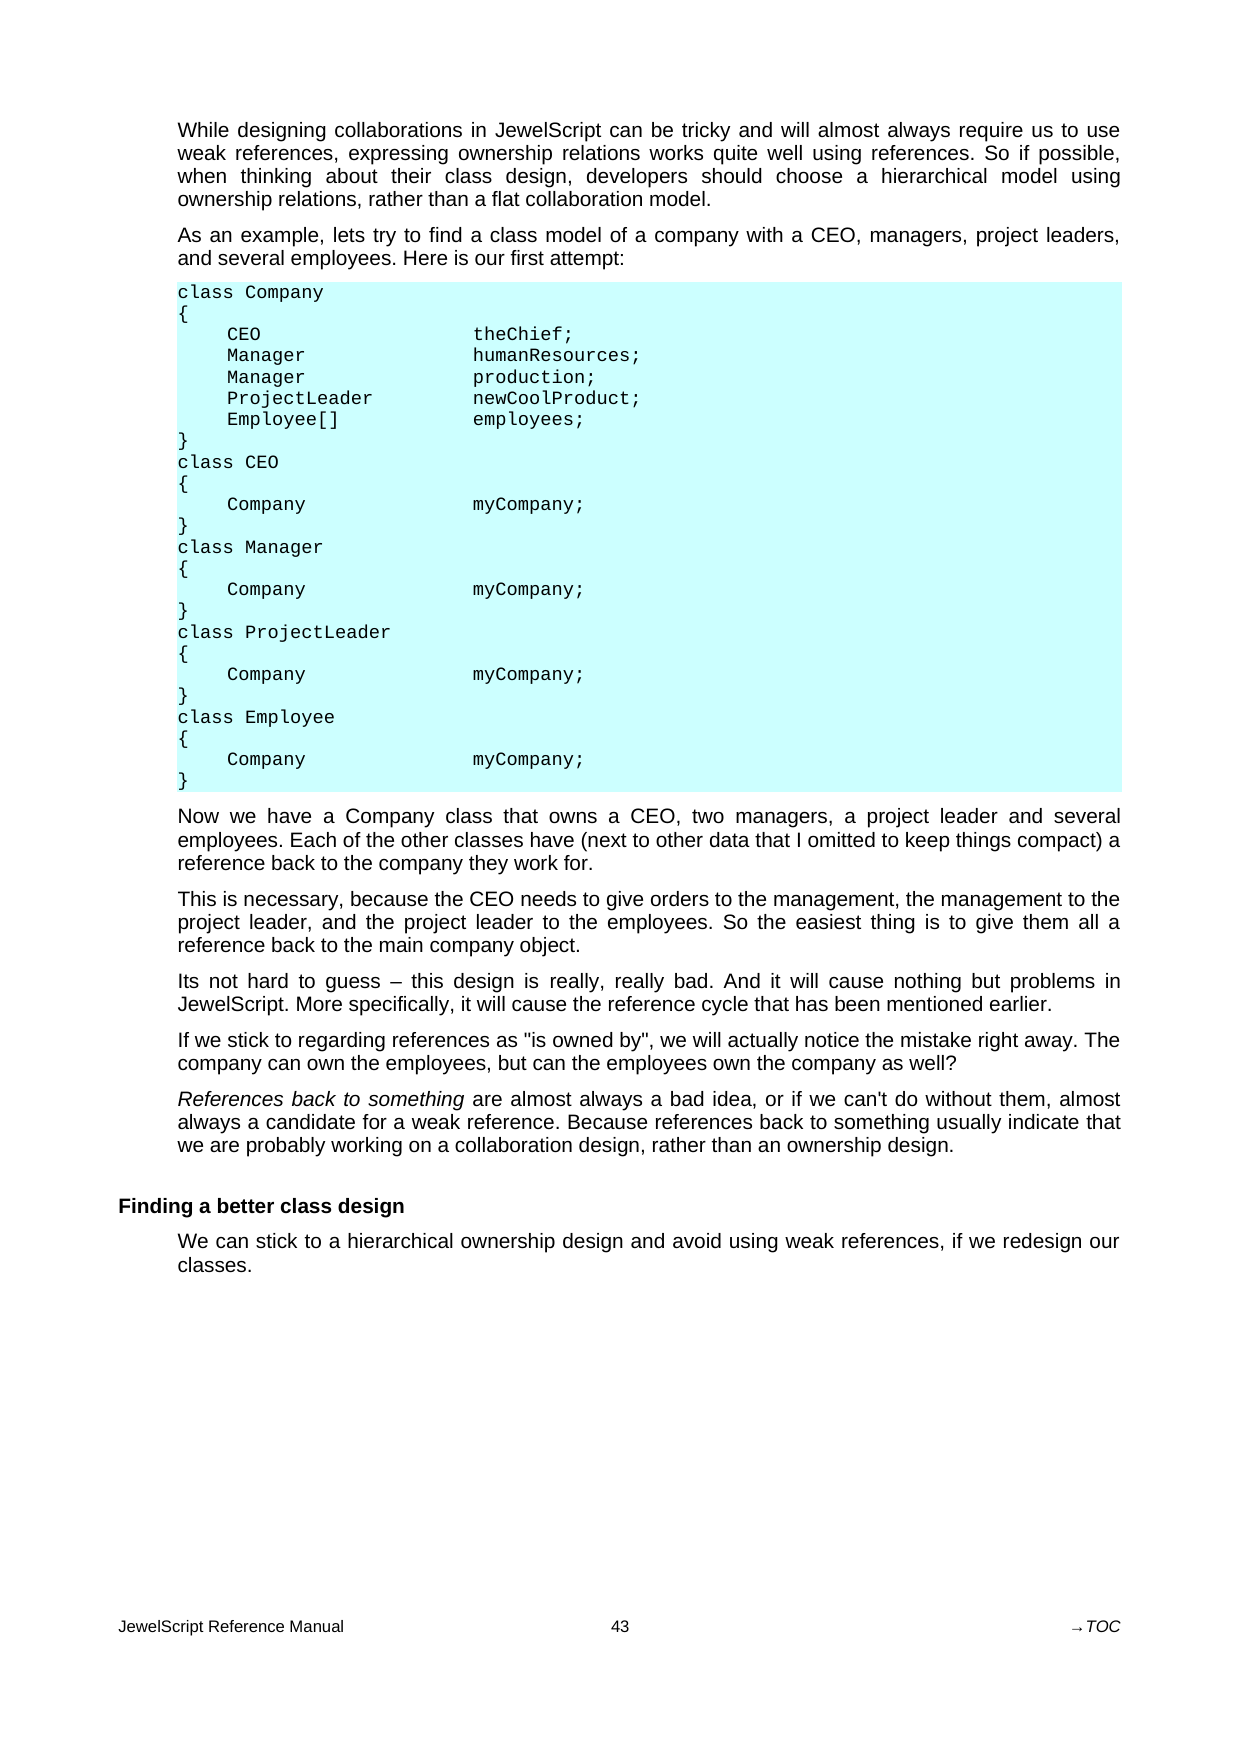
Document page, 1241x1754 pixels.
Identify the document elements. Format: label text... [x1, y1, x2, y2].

text References back to something are almost always a bad idea, or if we can't do without them, almost always a candidate for a weak reference. Because references back to something usually indicate that we are probably working on a collaboration design, rather than an ownership design. [177, 1087, 1122, 1157]
text Its not hard to guess – this design is really, really bad. And it will cause nothing but problems in JewelScript. More specifically, it will cause the reference cycle that has been mentioned earlier. [177, 969, 1122, 1016]
text If we stick to regarding references as "is owned by", we will actually notice the mistake right away. The company can own the employees, but can the employees own the company as well? [177, 1028, 1122, 1075]
text Now we have a Company class that owns a CEO, two managers, a project leader and several employees. Each of the other classes have (next to other data that I omitted to keep things compact) a reference back to the company they work for. [177, 805, 1122, 874]
subtitle Finding a better class design [118, 1194, 1122, 1218]
text While designing collaborations in JewelScript can be tricky and will almost always require us to use weak references, expressing ownership relations works quite well using references. So if possible, when thinking about their class design, developers should choose a hierarchical model using ownership relations, rather than a flat collaboration model. [177, 118, 1122, 211]
text As an example, lets try to find a class model of a company with a CEO, managers, project leaders, and several employees. Here is our first attempt: [177, 223, 1122, 270]
text This is necessary, because the CEO needs to give orders to the management, the management to the project leader, and the project leader to the employees. So the easiest thing is to give them all a reference back to the main company object. [177, 887, 1122, 957]
text We can stick to a hierarchical ownership design and avoid using weak references, if we redesign our classes. [177, 1230, 1122, 1277]
text class Company { CEO theChief; Manager humanResources; Manager production; ProjectLeader newCoolProduct; Employee[] employees; } class CEO { Company myCompany; } class Manager { Company myCompany; } class ProjectLeader { Company myCompany; } class Employee { Company myCompany; } [177, 282, 1122, 792]
